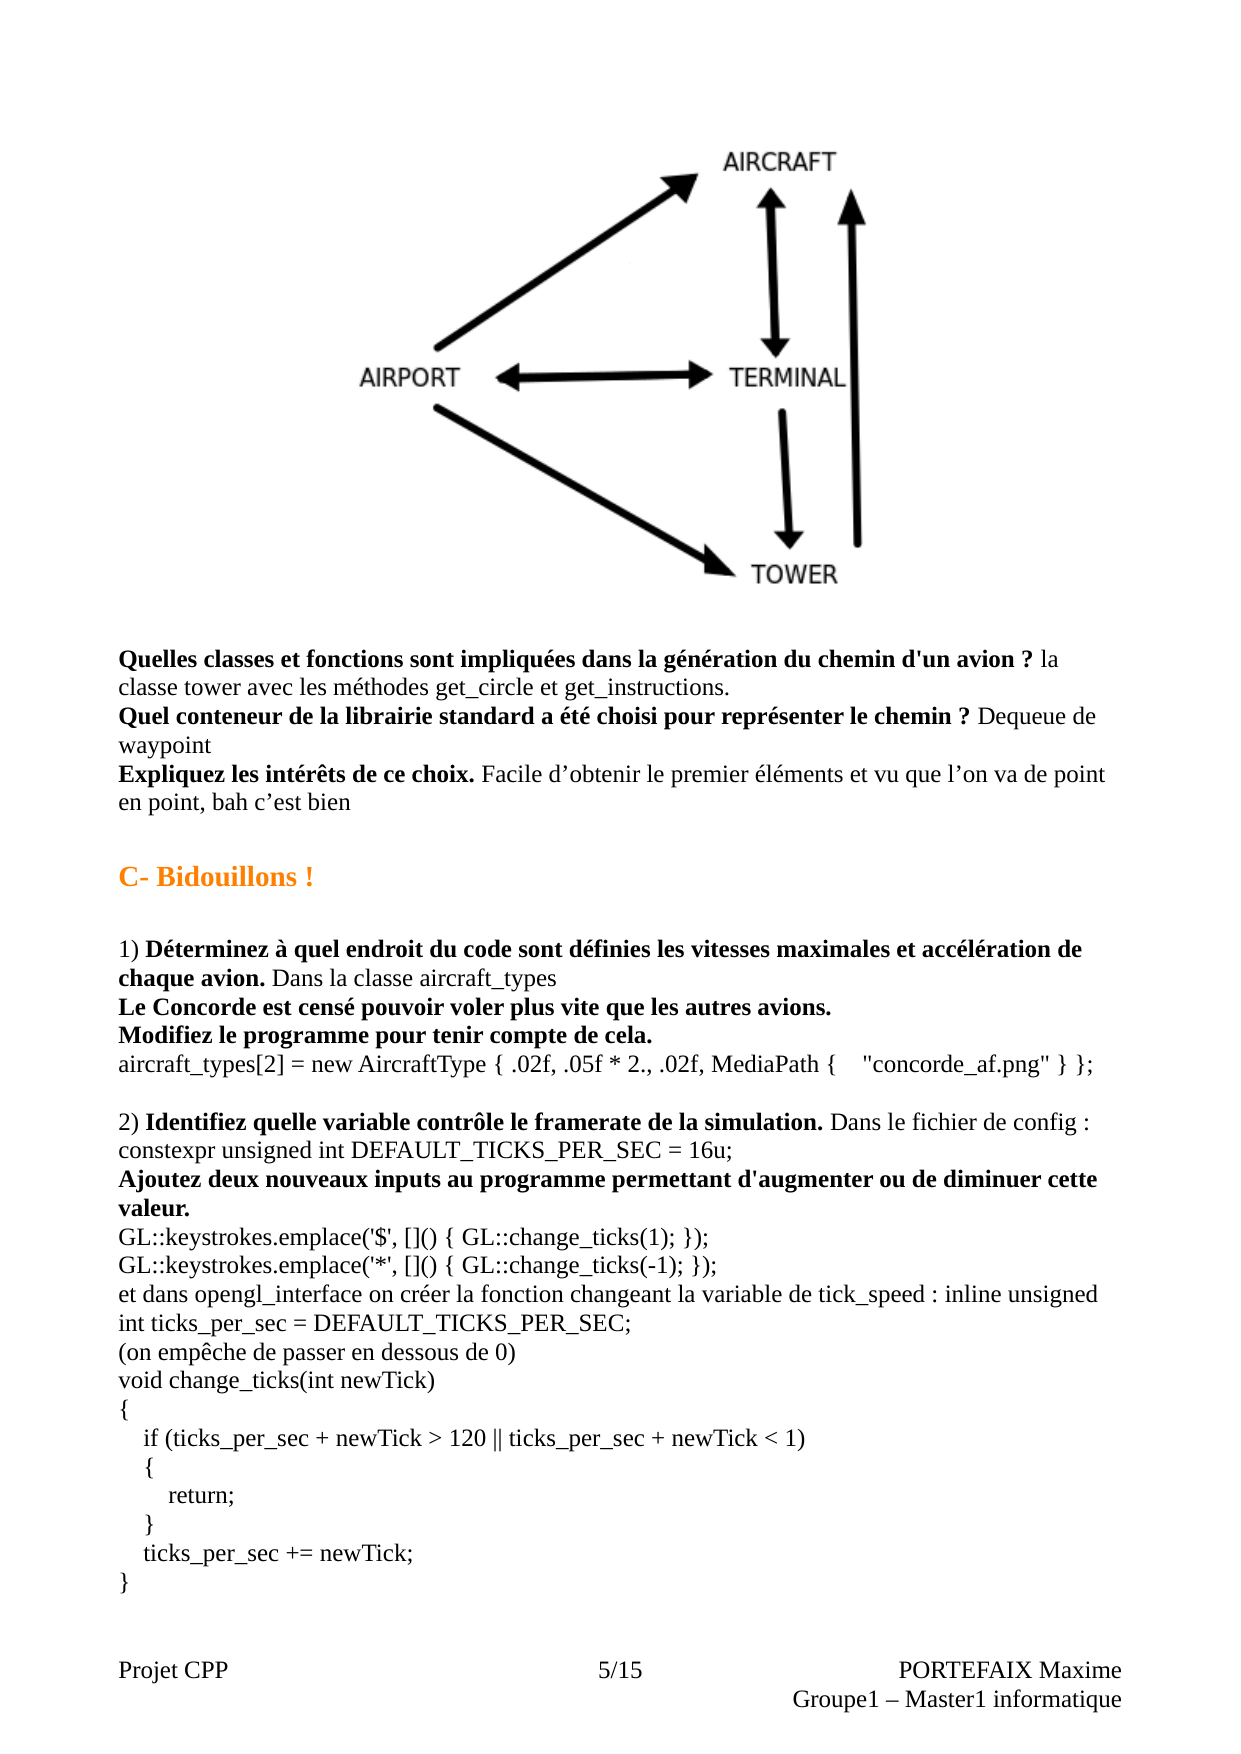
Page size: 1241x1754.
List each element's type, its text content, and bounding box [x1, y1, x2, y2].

text Quelles classes et fonctions sont impliquées dans la génération du chemin d'un avion ? la classe tower avec les méthodes get_circle et get_instructions. [118, 644, 1122, 701]
text GL::keystrokes.emplace('*', []() { GL::change_ticks(-1); }); [118, 1251, 1122, 1279]
text Modifiez le programme pour tenir compte de cela. [118, 1021, 1122, 1049]
text et dans opengl_interface on créer la fonction changeant la variable de tick_speed : inline unsigned int ticks_per_sec = DEFAULT_TICKS_PER_SEC; [118, 1279, 1122, 1337]
text Le Concorde est censé pouvoir voler plus vite que les autres avions. [118, 992, 1122, 1021]
text return; [118, 1481, 1122, 1509]
text { [118, 1394, 1122, 1423]
text Ajoutez deux nouveaux inputs au programme permettant d'augmenter ou de diminuer cette valeur. [118, 1164, 1122, 1222]
text GL::keystrokes.emplace('$', []() { GL::change_ticks(1); }); [118, 1222, 1122, 1251]
text } [118, 1509, 1122, 1538]
text (on empêche de passer en dessous de 0) [118, 1337, 1122, 1366]
text Expliquez les intérêts de ce choix. Facile d’obtenir le premier éléments et vu que l’on va de point en point, bah c’est bien [118, 759, 1122, 816]
text if (ticks_per_sec + newTick > 120 || ticks_per_sec + newTick < 1) [118, 1423, 1122, 1452]
picture [342, 118, 899, 615]
text Quel conteneur de la librairie standard a été choisi pour représenter le chemin ? Dequeue de waypoint [118, 701, 1122, 759]
text void change_ticks(int newTick) [118, 1366, 1122, 1394]
text 1) Déterminez à quel endroit du code sont définies les vitesses maximales et accélération de chaque avion. Dans la classe aircraft_types [118, 934, 1122, 992]
text ticks_per_sec += newTick; [118, 1538, 1122, 1567]
text } [118, 1567, 1122, 1596]
subtitle C- Bidouillons ! [118, 859, 1122, 893]
text aircraft_types[2] = new AircraftType { .02f, .05f * 2., .02f, MediaPath { "concorde_af.png" } }; [118, 1049, 1122, 1078]
text { [118, 1452, 1122, 1481]
text 2) Identifiez quelle variable contrôle le framerate de la simulation. Dans le fichier de config : constexpr unsigned int DEFAULT_TICKS_PER_SEC = 16u; [118, 1107, 1122, 1164]
